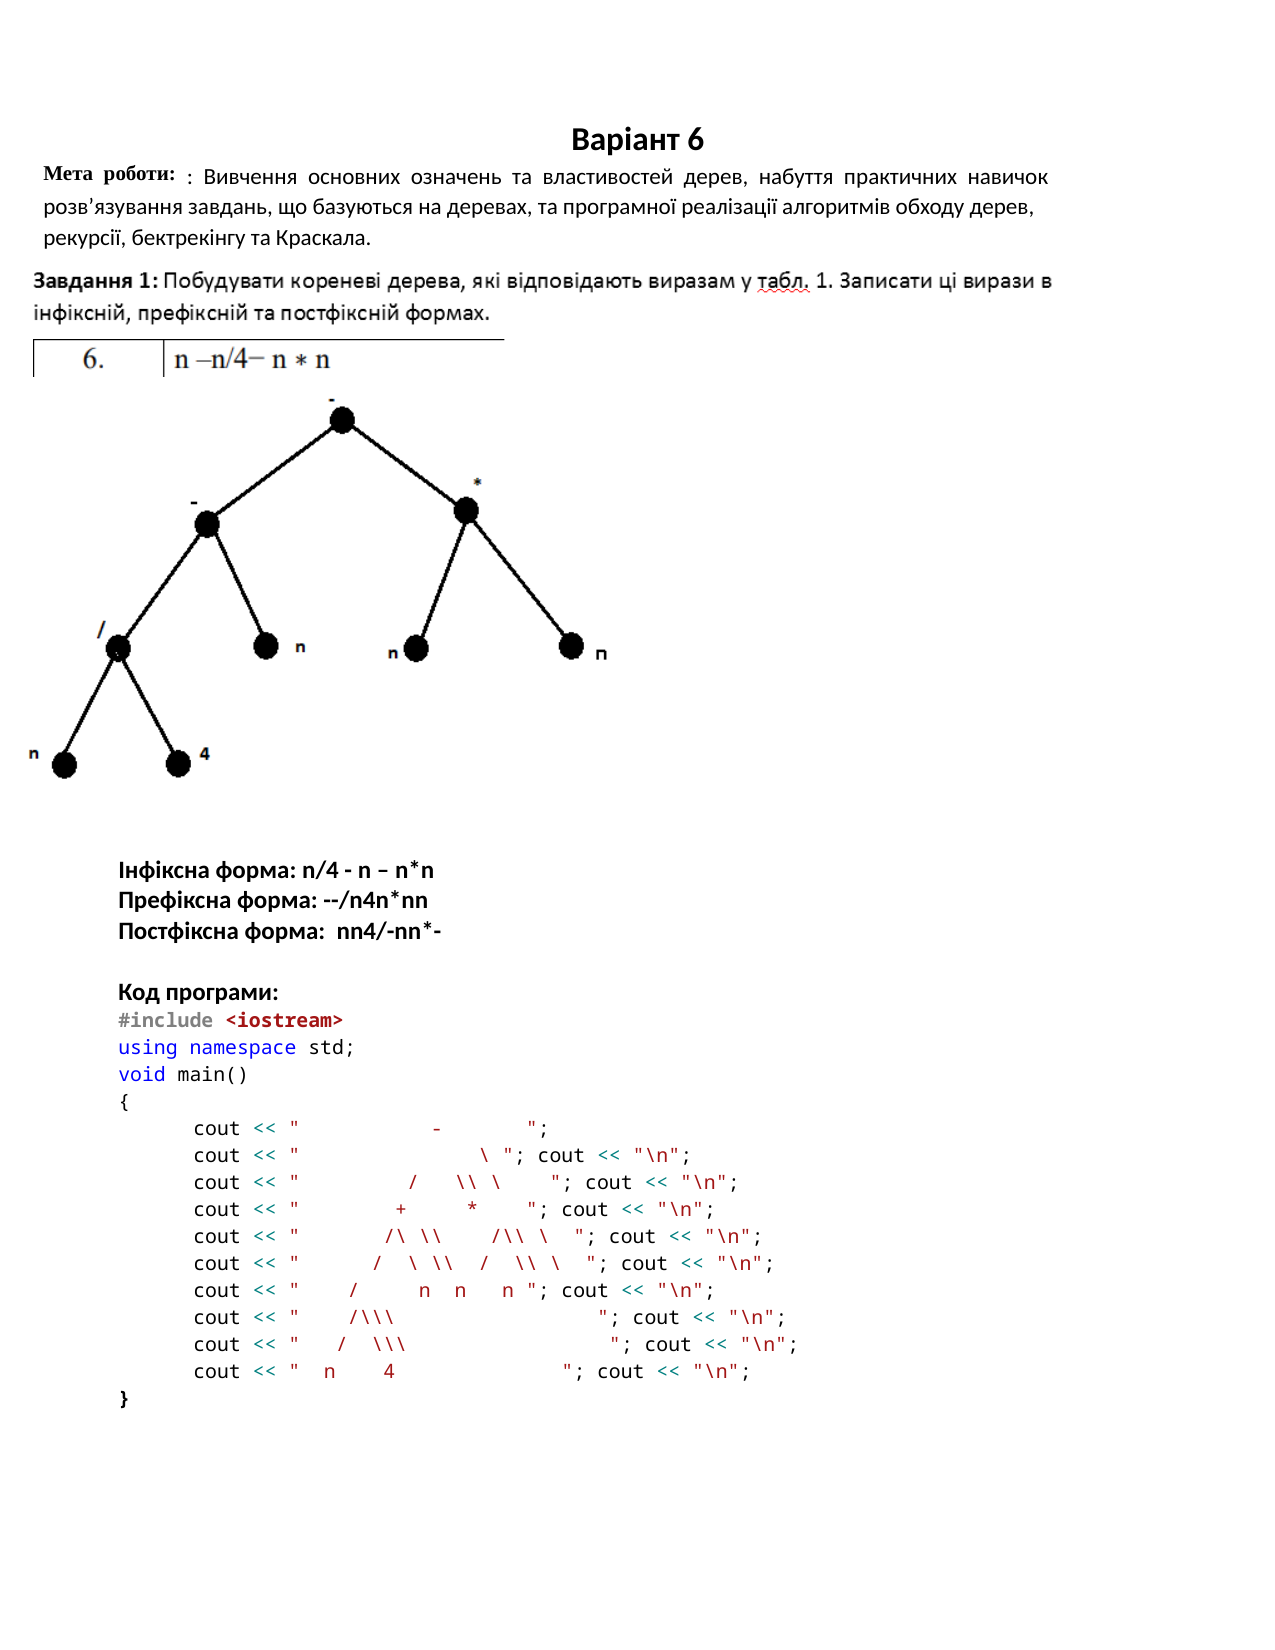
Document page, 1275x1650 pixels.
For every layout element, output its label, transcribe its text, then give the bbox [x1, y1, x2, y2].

text Префіксна форма: --/n4n*nn [118, 884, 1157, 915]
text cout << " - "; [118, 1114, 1157, 1141]
text Інфікснa форма: n/4 - n – n*n [118, 854, 1157, 884]
text cout << " n 4 "; cout << "\n"; [118, 1357, 1157, 1384]
text cout << " + * "; cout << "\n"; [118, 1195, 1157, 1222]
text cout << " / n n n "; cout << "\n"; [118, 1276, 1157, 1303]
picture [29, 268, 1069, 377]
text Варіант 6 [118, 118, 1157, 159]
text cout << " /\ \\ /\\ \ "; cout << "\n"; [118, 1222, 1157, 1249]
text } [118, 1384, 1157, 1411]
picture [12, 385, 763, 824]
text cout << " / \\\ "; cout << "\n"; [118, 1330, 1157, 1357]
text cout << " / \\ \ "; cout << "\n"; [118, 1168, 1157, 1195]
text using namespace std; [118, 1033, 1157, 1060]
text cout << " /\\\ "; cout << "\n"; [118, 1303, 1157, 1330]
text cout << " / \ \\ / \\ \ "; cout << "\n"; [118, 1249, 1157, 1276]
text #include <iostream> [118, 1006, 1157, 1033]
text { [118, 1087, 1157, 1114]
text void main() [118, 1060, 1157, 1087]
text Постфіксна форма: nn4/-nn*- [118, 915, 1157, 945]
text cout << " \ "; cout << "\n"; [118, 1141, 1157, 1168]
text Код програми: [118, 976, 1157, 1006]
